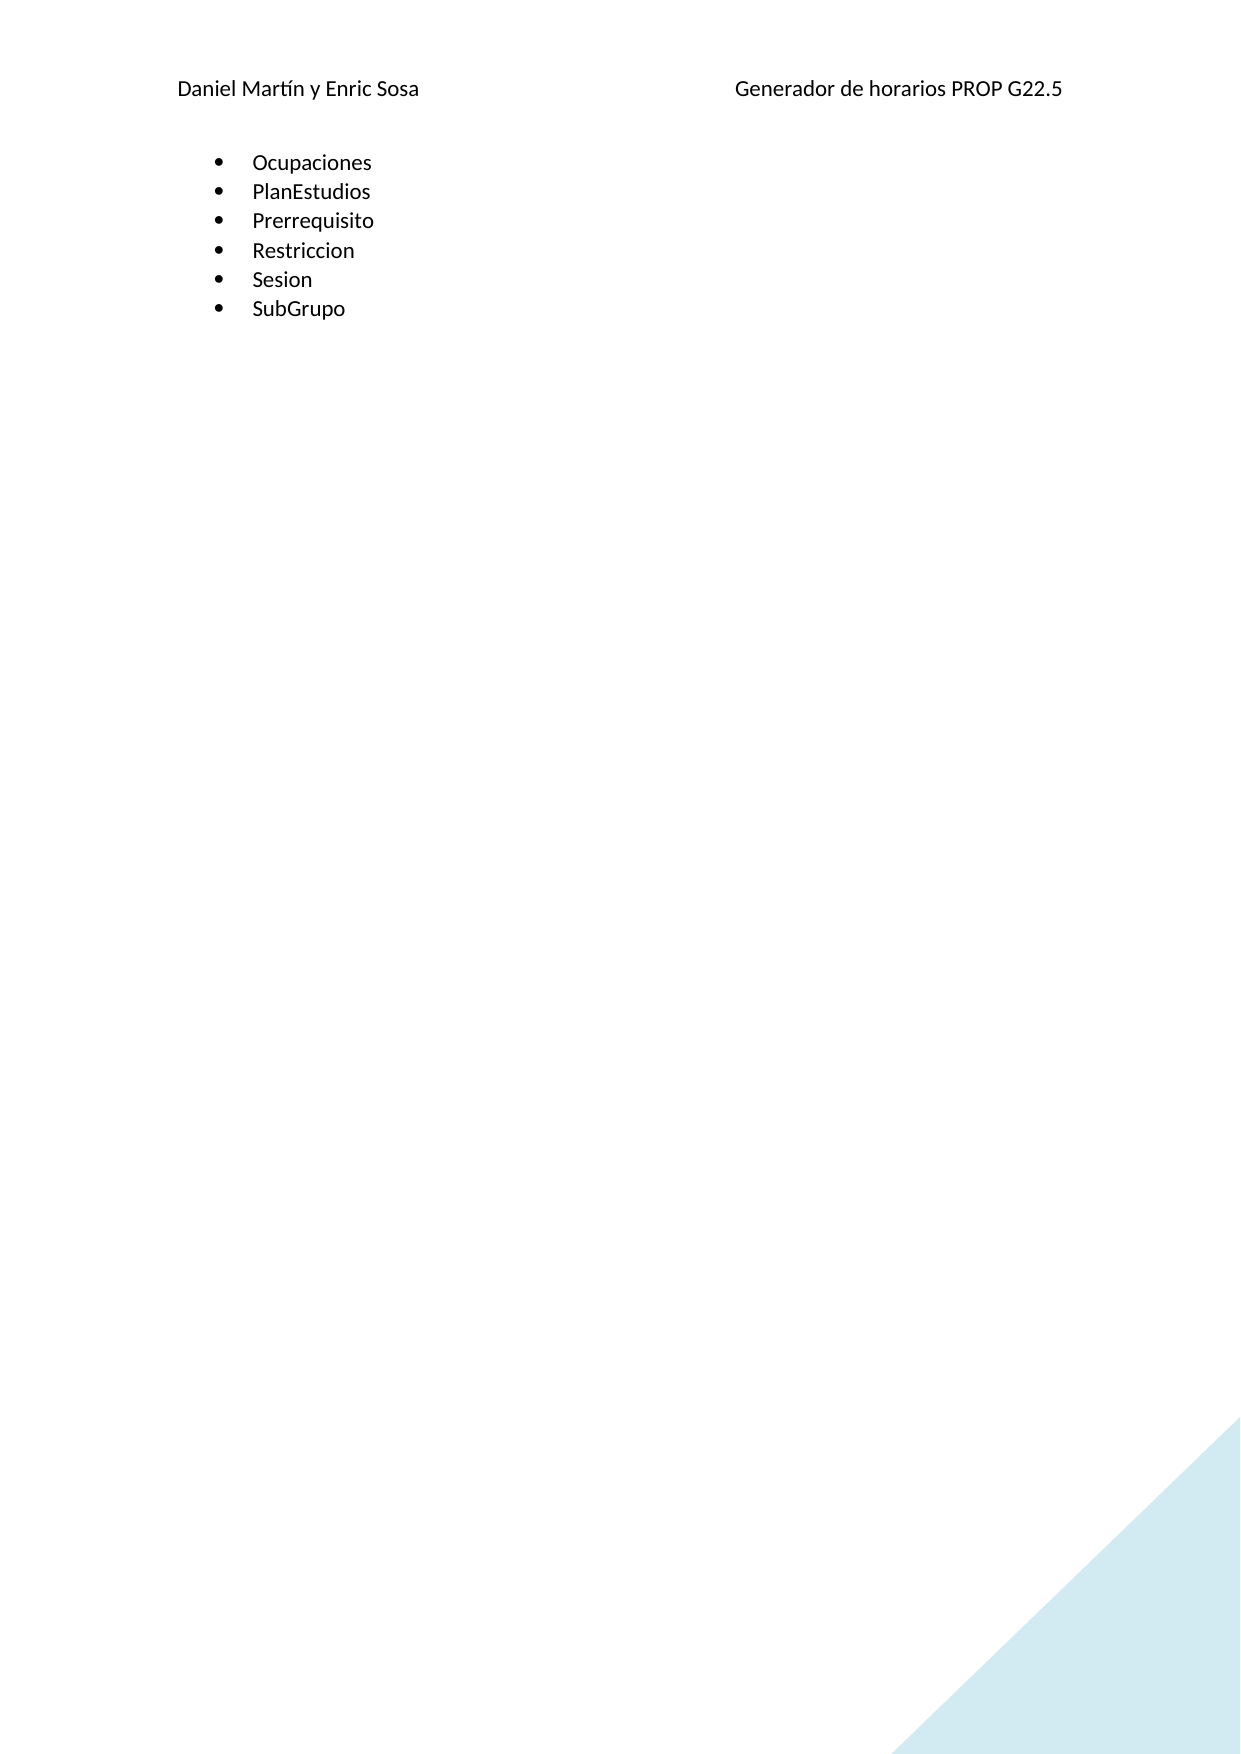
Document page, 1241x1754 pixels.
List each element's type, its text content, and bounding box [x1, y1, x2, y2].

list SubGrupo [215, 294, 1063, 322]
list Sesion [215, 265, 1063, 293]
list Ocupaciones [215, 148, 1063, 176]
list PlanEstudios [215, 177, 1063, 205]
list Prerrequisito [215, 206, 1063, 234]
list Restriccion [215, 236, 1063, 264]
